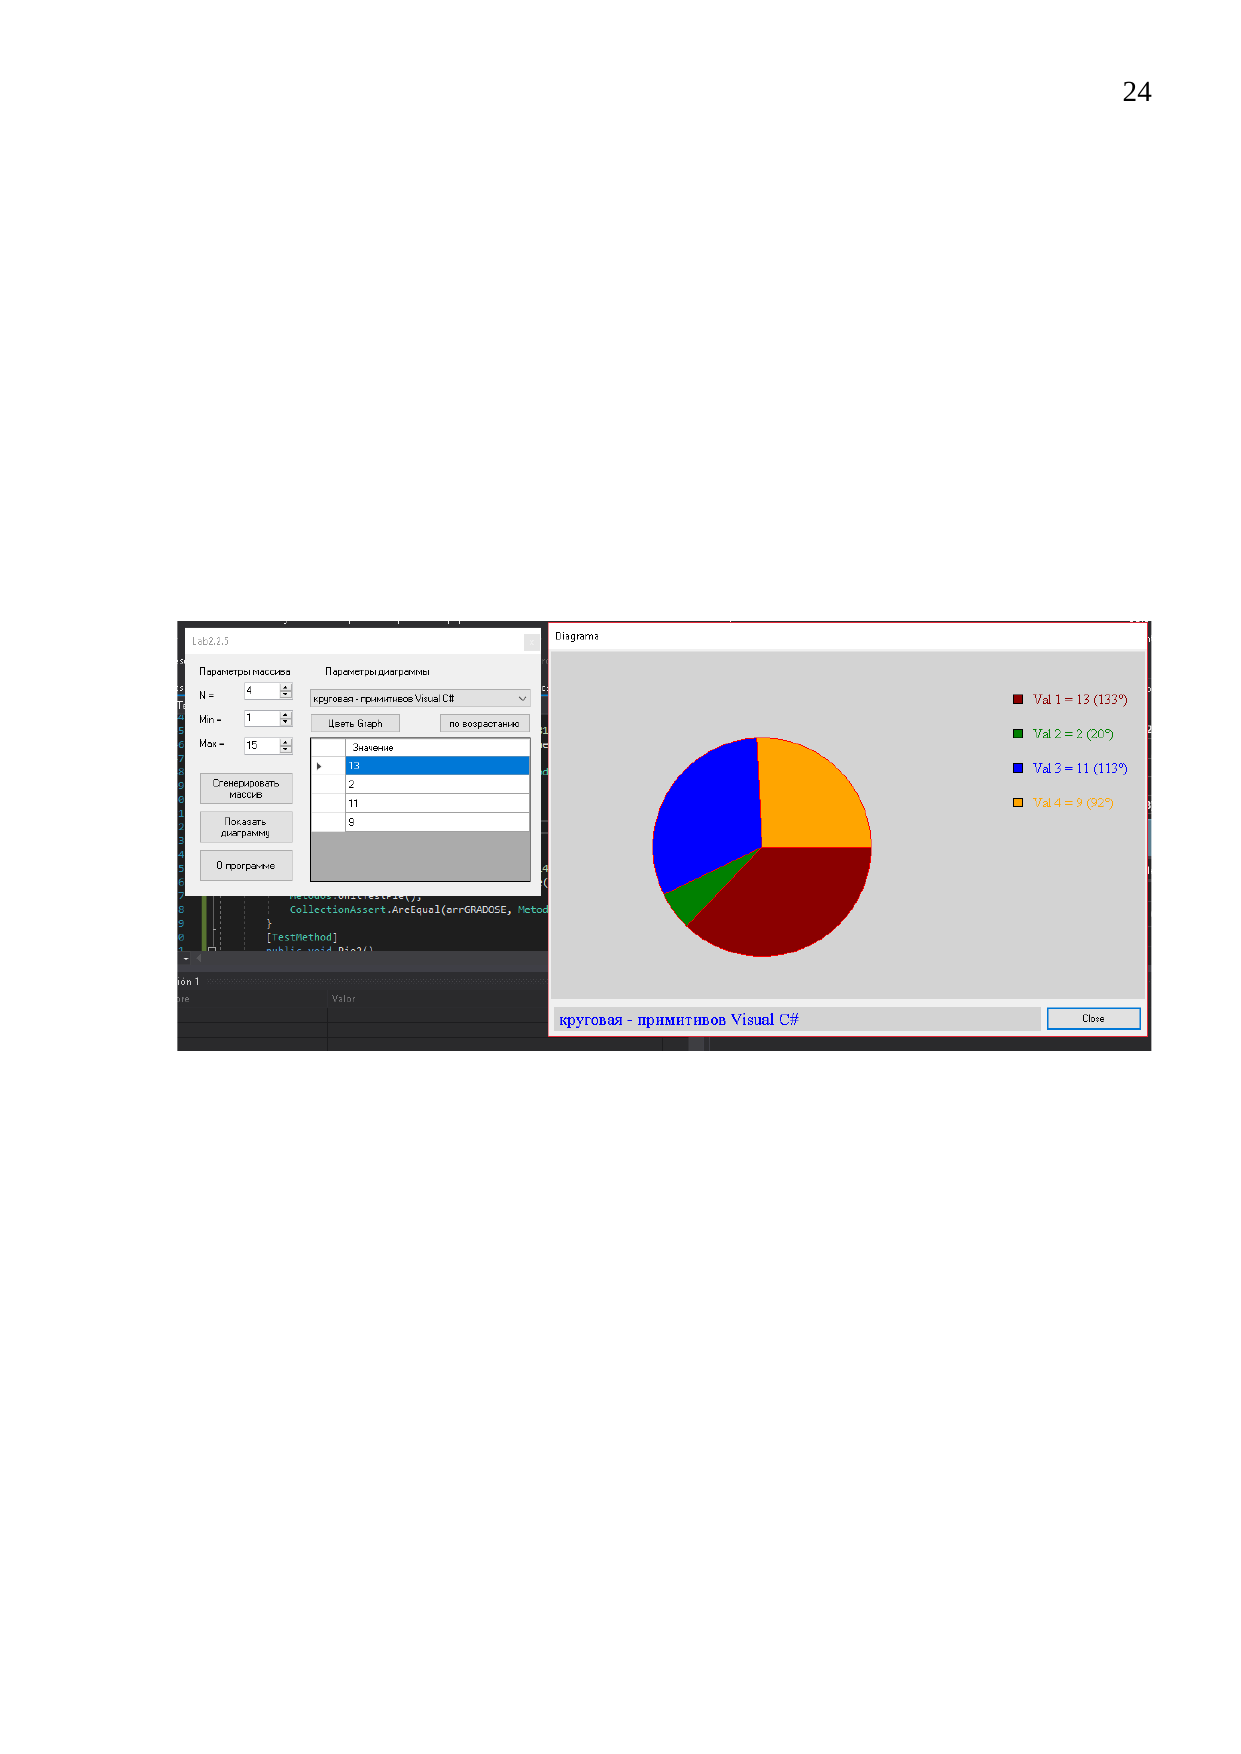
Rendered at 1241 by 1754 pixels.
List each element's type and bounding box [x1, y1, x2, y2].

picture [177, 621, 1152, 1051]
